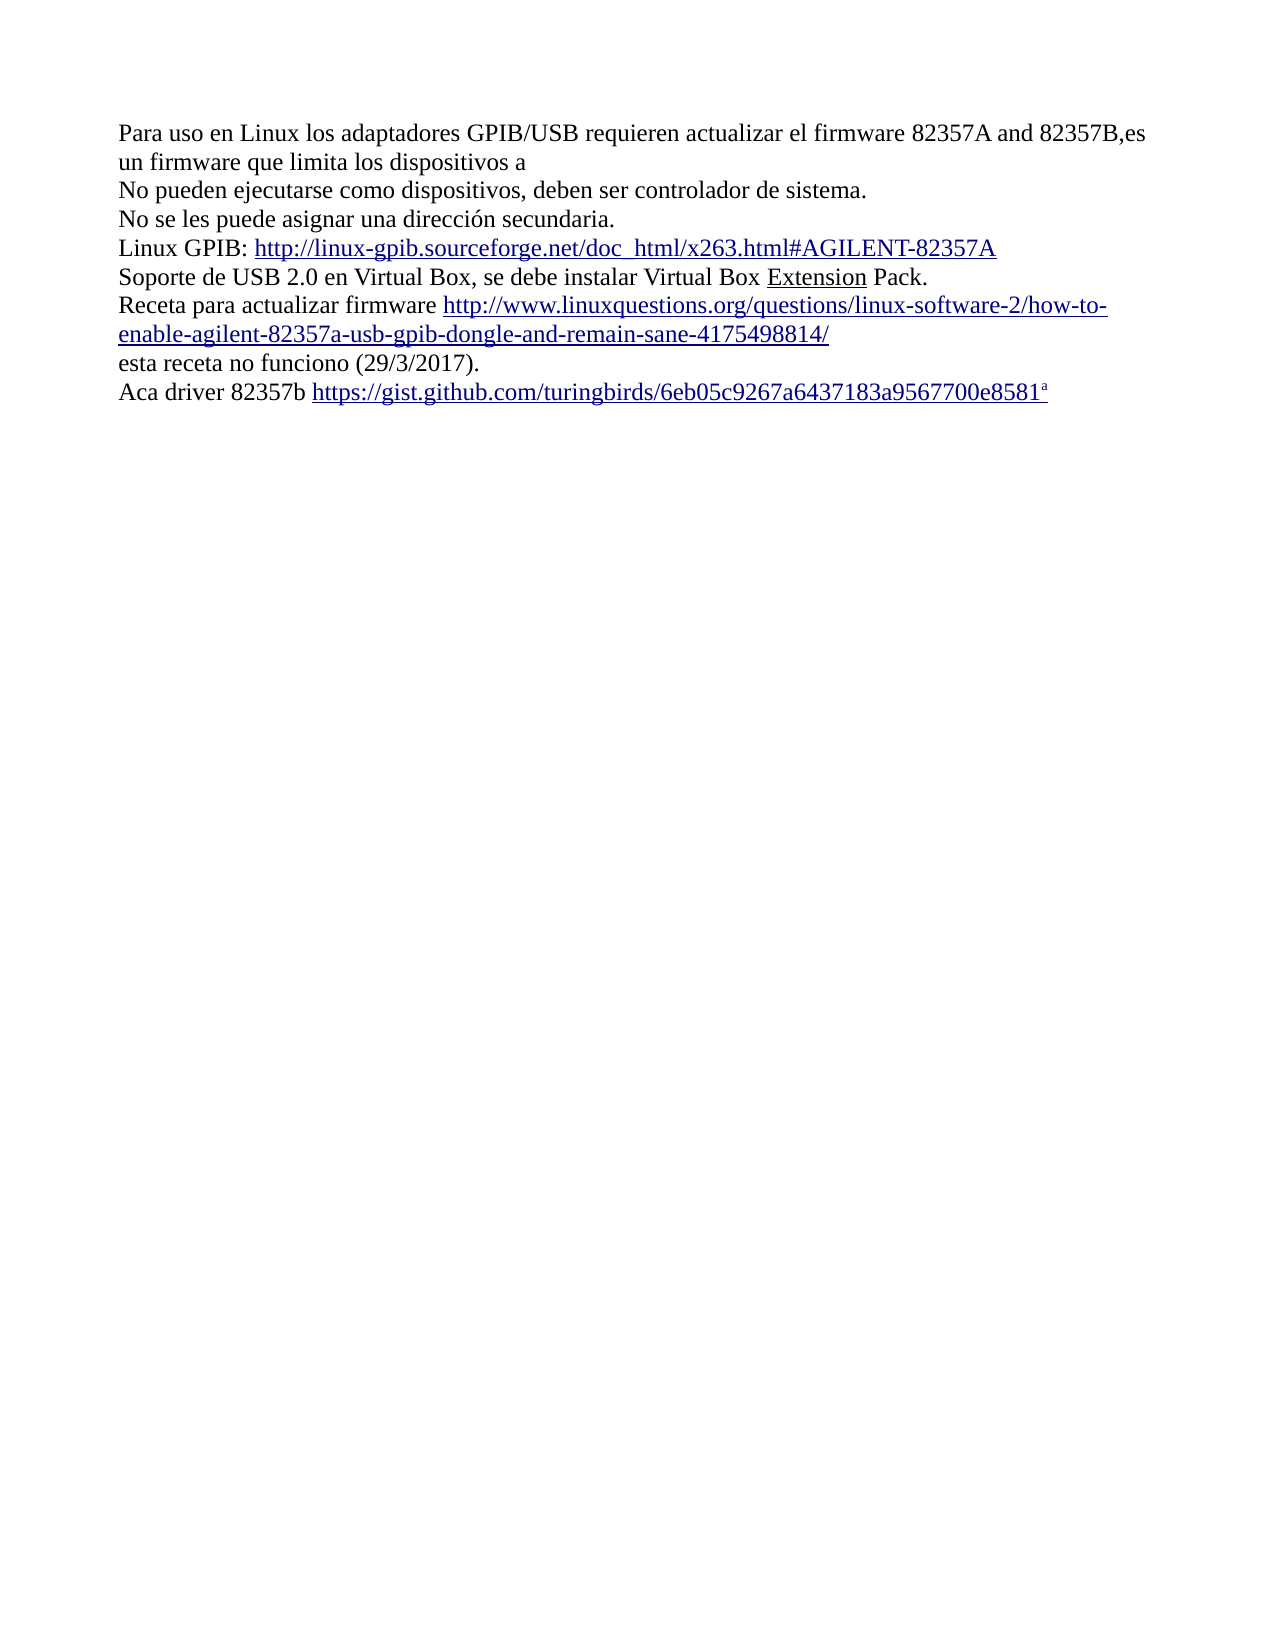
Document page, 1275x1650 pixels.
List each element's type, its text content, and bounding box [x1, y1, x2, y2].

text Soporte de USB 2.0 en Virtual Box, se debe instalar Virtual Box Extension Pack. [118, 262, 1157, 291]
text esta receta no funciono (29/3/2017). [118, 348, 1157, 377]
text Linux GPIB: http://linux-gpib.sourceforge.net/doc_html/x263.html#AGILENT-82357A [118, 233, 1157, 262]
text No pueden ejecutarse como dispositivos, deben ser controlador de sistema. [118, 176, 1157, 204]
text Aca driver 82357b https://gist.github.com/turingbirds/6eb05c9267a6437183a9567700e8581a [118, 377, 1157, 406]
text Para uso en Linux los adaptadores GPIB/USB requieren actualizar el firmware 82357A and 82357B,es un firmware que limita los dispositivos a [118, 118, 1157, 176]
text Receta para actualizar firmware http://www.linuxquestions.org/questions/linux-software-2/how-to-enable-agilent-82357a-usb-gpib-dongle-and-remain-sane-4175498814/ [118, 291, 1157, 348]
text No se les puede asignar una dirección secundaria. [118, 204, 1157, 233]
